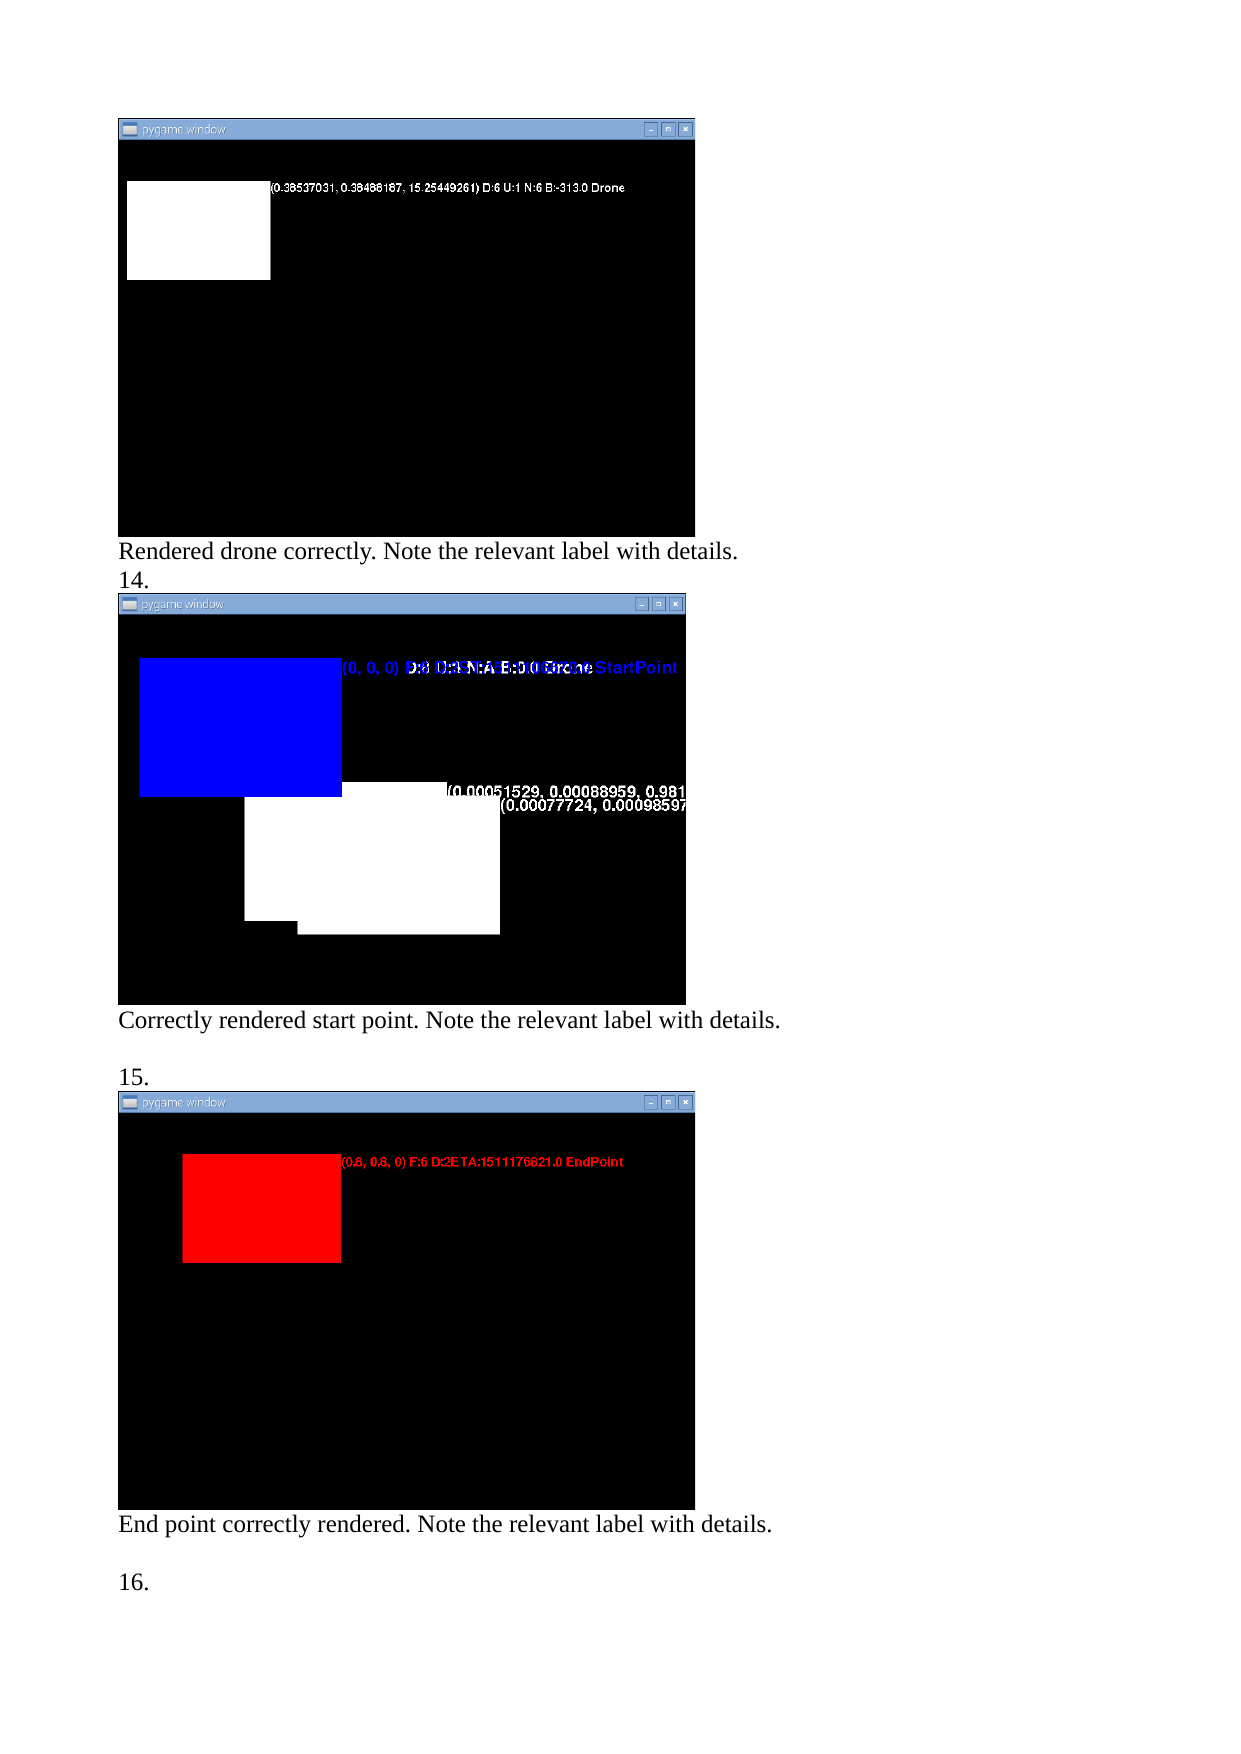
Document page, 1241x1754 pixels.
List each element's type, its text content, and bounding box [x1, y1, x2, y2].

text Rendered drone correctly. Note the relevant label with details. [118, 118, 1122, 565]
text Correctly rendered start point. Note the relevant label with details. [118, 594, 1122, 1034]
text 15. [118, 1062, 1122, 1091]
text 16. [118, 1567, 1122, 1595]
text 14. [118, 565, 1122, 594]
picture [118, 593, 686, 1005]
picture [118, 118, 696, 537]
text End point correctly rendered. Note the relevant label with details. [118, 1091, 1122, 1538]
picture [118, 1091, 696, 1510]
